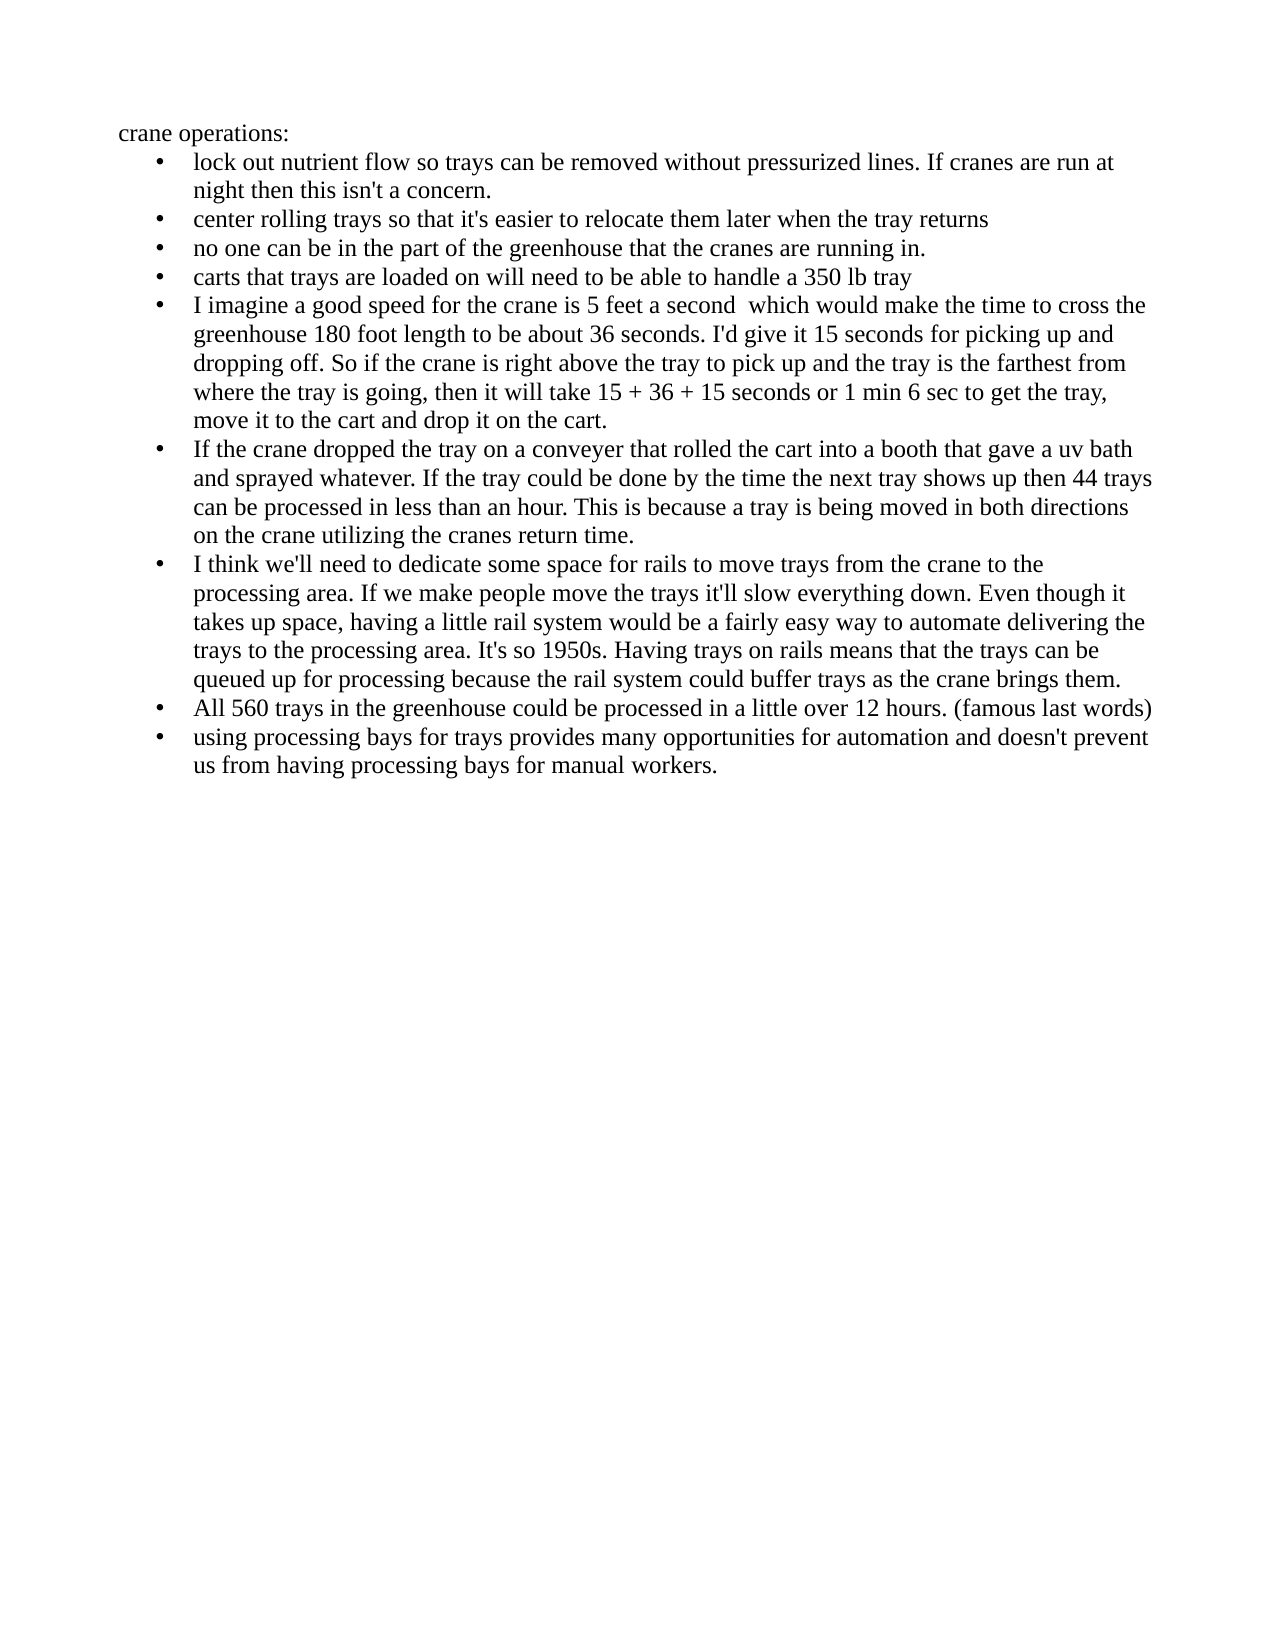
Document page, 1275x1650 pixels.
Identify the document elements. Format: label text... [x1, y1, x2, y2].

list lock out nutrient flow so trays can be removed without pressurized lines. If cranes are run at night then this isn't a concern. [156, 147, 1157, 204]
list center rolling trays so that it's easier to relocate them later when the tray returns [156, 204, 1157, 233]
list using processing bays for trays provides many opportunities for automation and doesn't prevent us from having processing bays for manual workers. [156, 722, 1157, 779]
list If the crane dropped the tray on a conveyer that rolled the cart into a booth that gave a uv bath and sprayed whatever. If the tray could be done by the time the next tray shows up then 44 trays can be processed in less than an hour. This is because a tray is being moved in both directions on the crane utilizing the cranes return time. [156, 434, 1157, 549]
list I think we'll need to dedicate some space for rails to move trays from the crane to the processing area. If we make people move the trays it'll slow everything down. Even though it takes up space, having a little rail system would be a fairly easy way to automate delivering the trays to the processing area. It's so 1950s. Having trays on rails means that the trays can be queued up for processing because the rail system could buffer trays as the crane brings them. [156, 549, 1157, 693]
list no one can be in the part of the greenhouse that the cranes are running in. [156, 233, 1157, 262]
text crane operations: [118, 118, 1157, 147]
list All 560 trays in the greenhouse could be processed in a little over 12 hours. (famous last words) [156, 693, 1157, 722]
list carts that trays are loaded on will need to be able to handle a 350 lb tray [156, 262, 1157, 291]
list I imagine a good speed for the crane is 5 feet a second which would make the time to cross the greenhouse 180 foot length to be about 36 seconds. I'd give it 15 seconds for picking up and dropping off. So if the crane is right above the tray to pick up and the tray is the farthest from where the tray is going, then it will take 15 + 36 + 15 seconds or 1 min 6 sec to get the tray, move it to the cart and drop it on the cart. [156, 291, 1157, 434]
